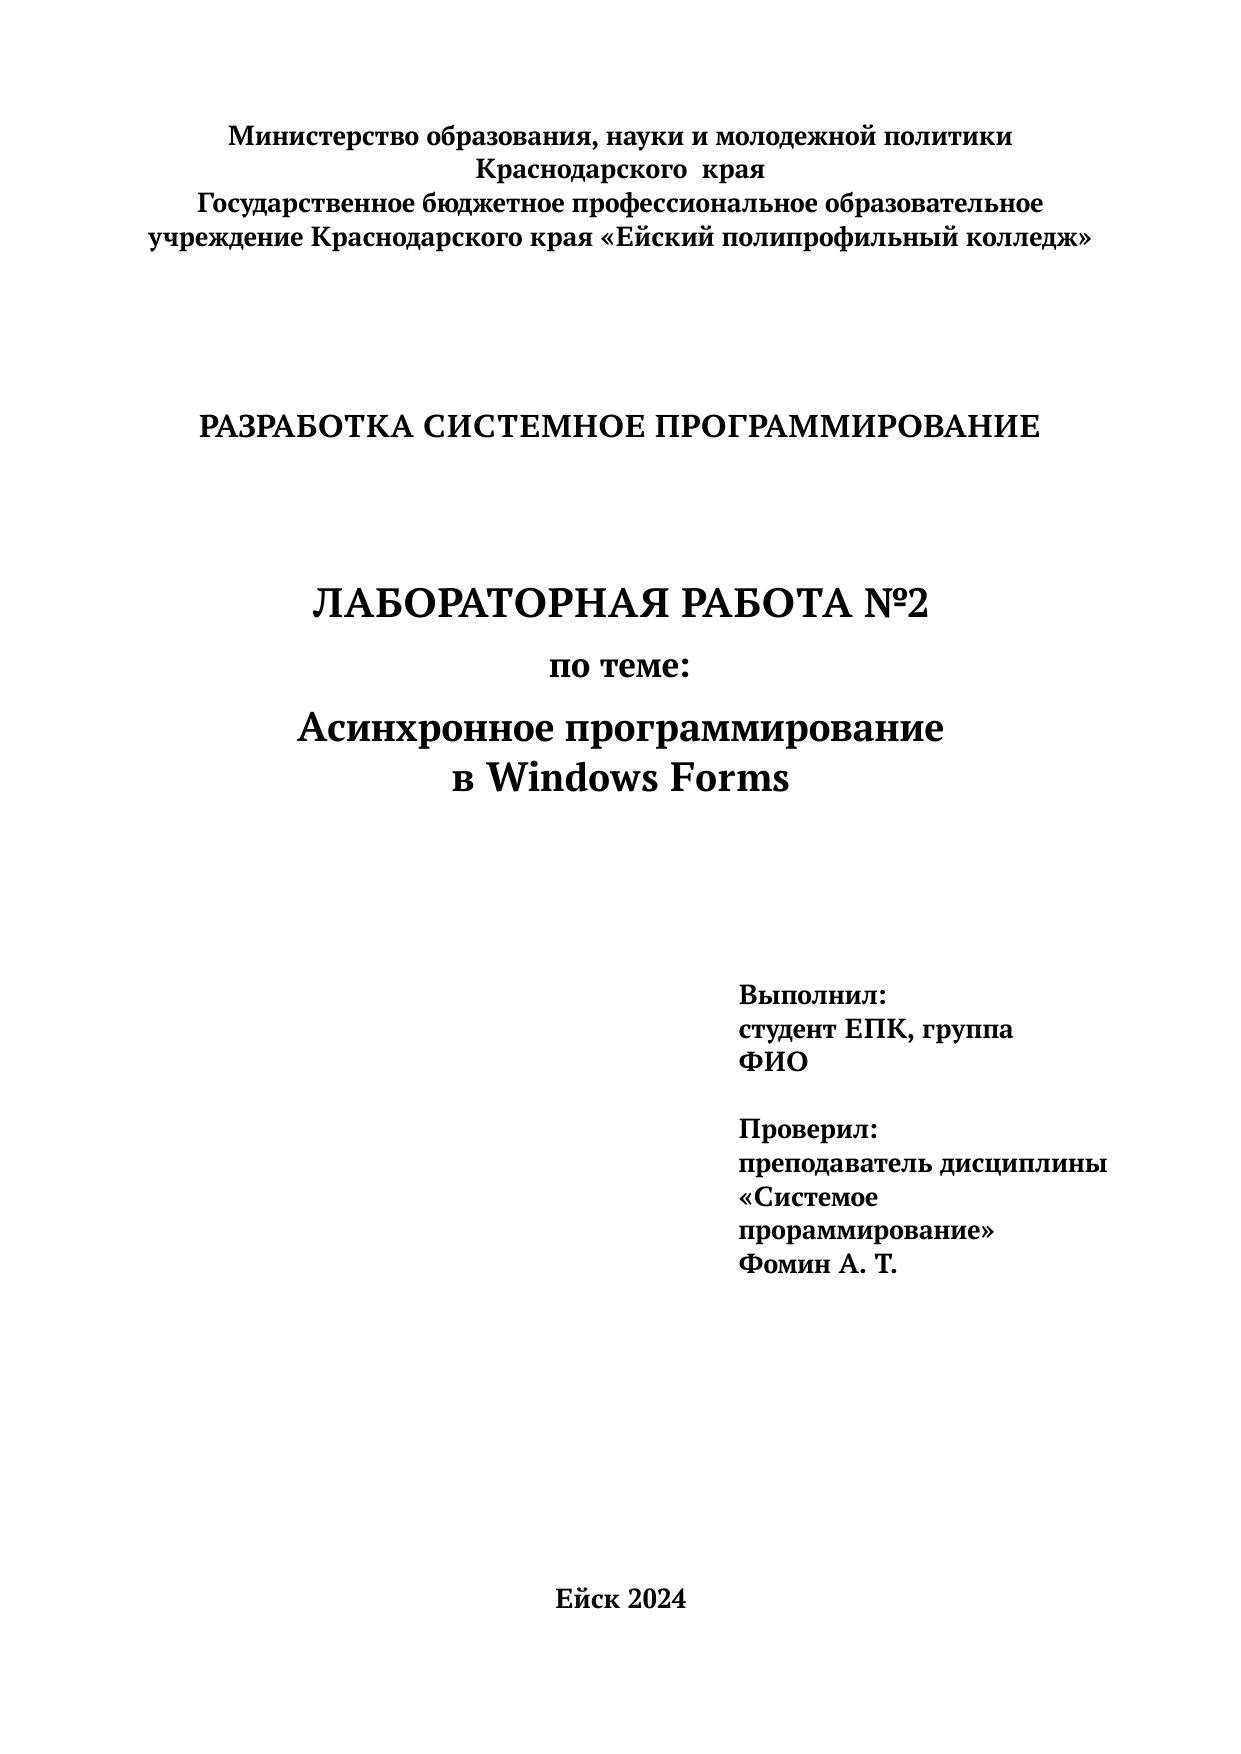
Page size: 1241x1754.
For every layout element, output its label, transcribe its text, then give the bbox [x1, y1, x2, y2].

text Выполнил: [738, 977, 1122, 1011]
text РАЗРАБОТКА СИСТЕМНОЕ ПРОГРАММИРОВАНИЕ [118, 406, 1122, 445]
text по теме: [118, 642, 1122, 686]
text преподаватель дисциплины «Системое прораммирование» [738, 1145, 1122, 1246]
text Министерство образования, науки и молодежной политики [118, 118, 1122, 152]
text студент ЕПК, группа [738, 1011, 1122, 1044]
text Проверил: [738, 1112, 1122, 1145]
text Фомин А. Т. [738, 1246, 1122, 1279]
text ЛАБОРАТОРНАЯ РАБОТА №2 [118, 577, 1122, 627]
subtitle в Windows Forms [118, 751, 1122, 801]
text Государственное бюджетное профессиональное образовательное учреждение Краснодарского края «Ейский полипрофильный колледж» [118, 185, 1122, 252]
subtitle Асинхронное программирование [118, 701, 1122, 751]
text Краснодарского края [118, 152, 1122, 185]
text ФИО [738, 1044, 1122, 1078]
text Ейск 2024 [118, 1581, 1122, 1615]
